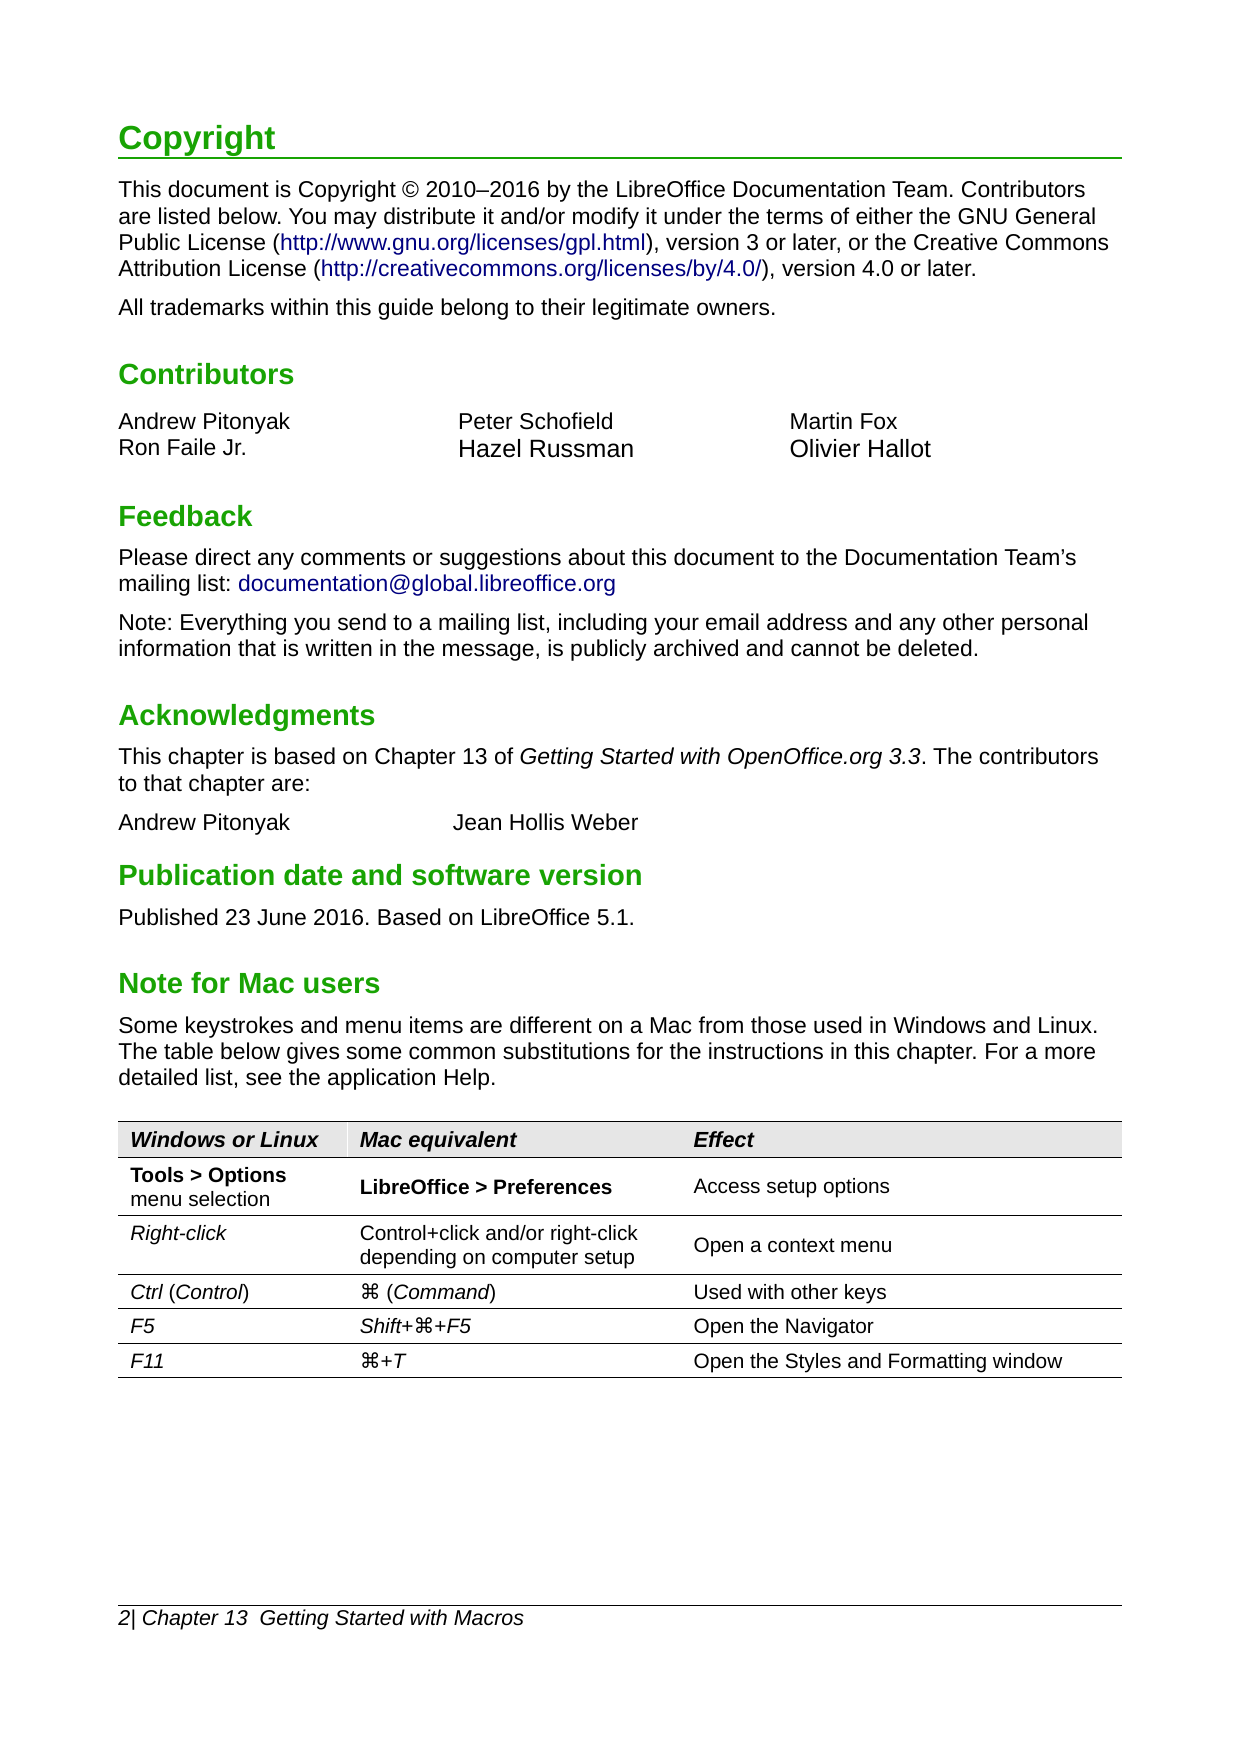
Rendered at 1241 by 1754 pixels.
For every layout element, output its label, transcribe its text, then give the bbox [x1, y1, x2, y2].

table_header Jean Hollis Weber [453, 809, 787, 835]
table_cell F11 [118, 1344, 347, 1377]
text This chapter is based on Chapter 13 of Getting Started with OpenOffice.org 3.3. The contributors to that chapter are: [118, 743, 1122, 796]
text All trademarks within this guide belong to their legitimate owners. [118, 294, 1122, 321]
table_cell Access setup options [681, 1158, 1122, 1215]
text Published 23 June 2016. Based on LibreOffice 5.1. [118, 904, 1122, 930]
table_header Mac equivalent [348, 1122, 681, 1157]
table_cell Ron Faile Jr. [118, 434, 458, 463]
subtitle Contributors [118, 357, 1122, 390]
table_header Peter Schofield [458, 408, 789, 434]
table_cell Tools > Options menu selection [118, 1158, 347, 1215]
table_cell ⌘+T [348, 1344, 681, 1377]
table_header [788, 809, 1122, 835]
subtitle Copyright [118, 118, 1122, 157]
text Note: Everything you send to a mailing list, including your email address and any other personal information that is written in the message, is publicly archived and cannot be deleted. [118, 609, 1122, 662]
table_header Windows or Linux [118, 1122, 347, 1157]
table_cell Ctrl (Control) [118, 1275, 347, 1308]
table_header Martin Fox [789, 408, 1122, 434]
table_cell Used with other keys [681, 1275, 1122, 1308]
table_header Andrew Pitonyak [118, 408, 458, 434]
table_header Effect [681, 1122, 1122, 1157]
table_cell Hazel Russman [458, 434, 789, 463]
subtitle Feedback [118, 498, 1122, 532]
subtitle Acknowledgments [118, 698, 1122, 731]
table_header Andrew Pitonyak [118, 809, 453, 835]
text Some keystrokes and menu items are different on a Mac from those used in Windows and Linux. The table below gives some common substitutions for the instructions in this chapter. For a more detailed list, see the application Help. [118, 1012, 1122, 1091]
table_cell Shift+⌘+F5 [348, 1309, 681, 1342]
table_cell Right-click [118, 1216, 347, 1273]
subtitle Publication date and software version [118, 858, 1122, 892]
table_cell ⌘ (Command) [348, 1275, 681, 1308]
subtitle Note for Mac users [118, 966, 1122, 1000]
table_cell F5 [118, 1309, 347, 1342]
table_cell Open the Styles and Formatting window [681, 1344, 1122, 1377]
table_cell Control+click and/or right-click depending on computer setup [348, 1216, 681, 1273]
table_cell Open the Navigator [681, 1309, 1122, 1342]
table_cell Open a context menu [681, 1216, 1122, 1273]
text Please direct any comments or suggestions about this document to the Documentation Team’s mailing list: documentation@global.libreoffice.org [118, 544, 1122, 597]
table_cell Olivier Hallot [789, 434, 1122, 463]
text This document is Copyright © 2010–2016 by the LibreOffice Documentation Team. Contributors are listed below. You may distribute it and/or modify it under the terms of either the GNU General Public License (http://www.gnu.org/licenses/gpl.html), version 3 or later, or the Creative Commons Attribution License (http://creativecommons.org/licenses/by/4.0/), version 4.0 or later. [118, 176, 1122, 282]
table_cell LibreOffice > Preferences [348, 1158, 681, 1215]
